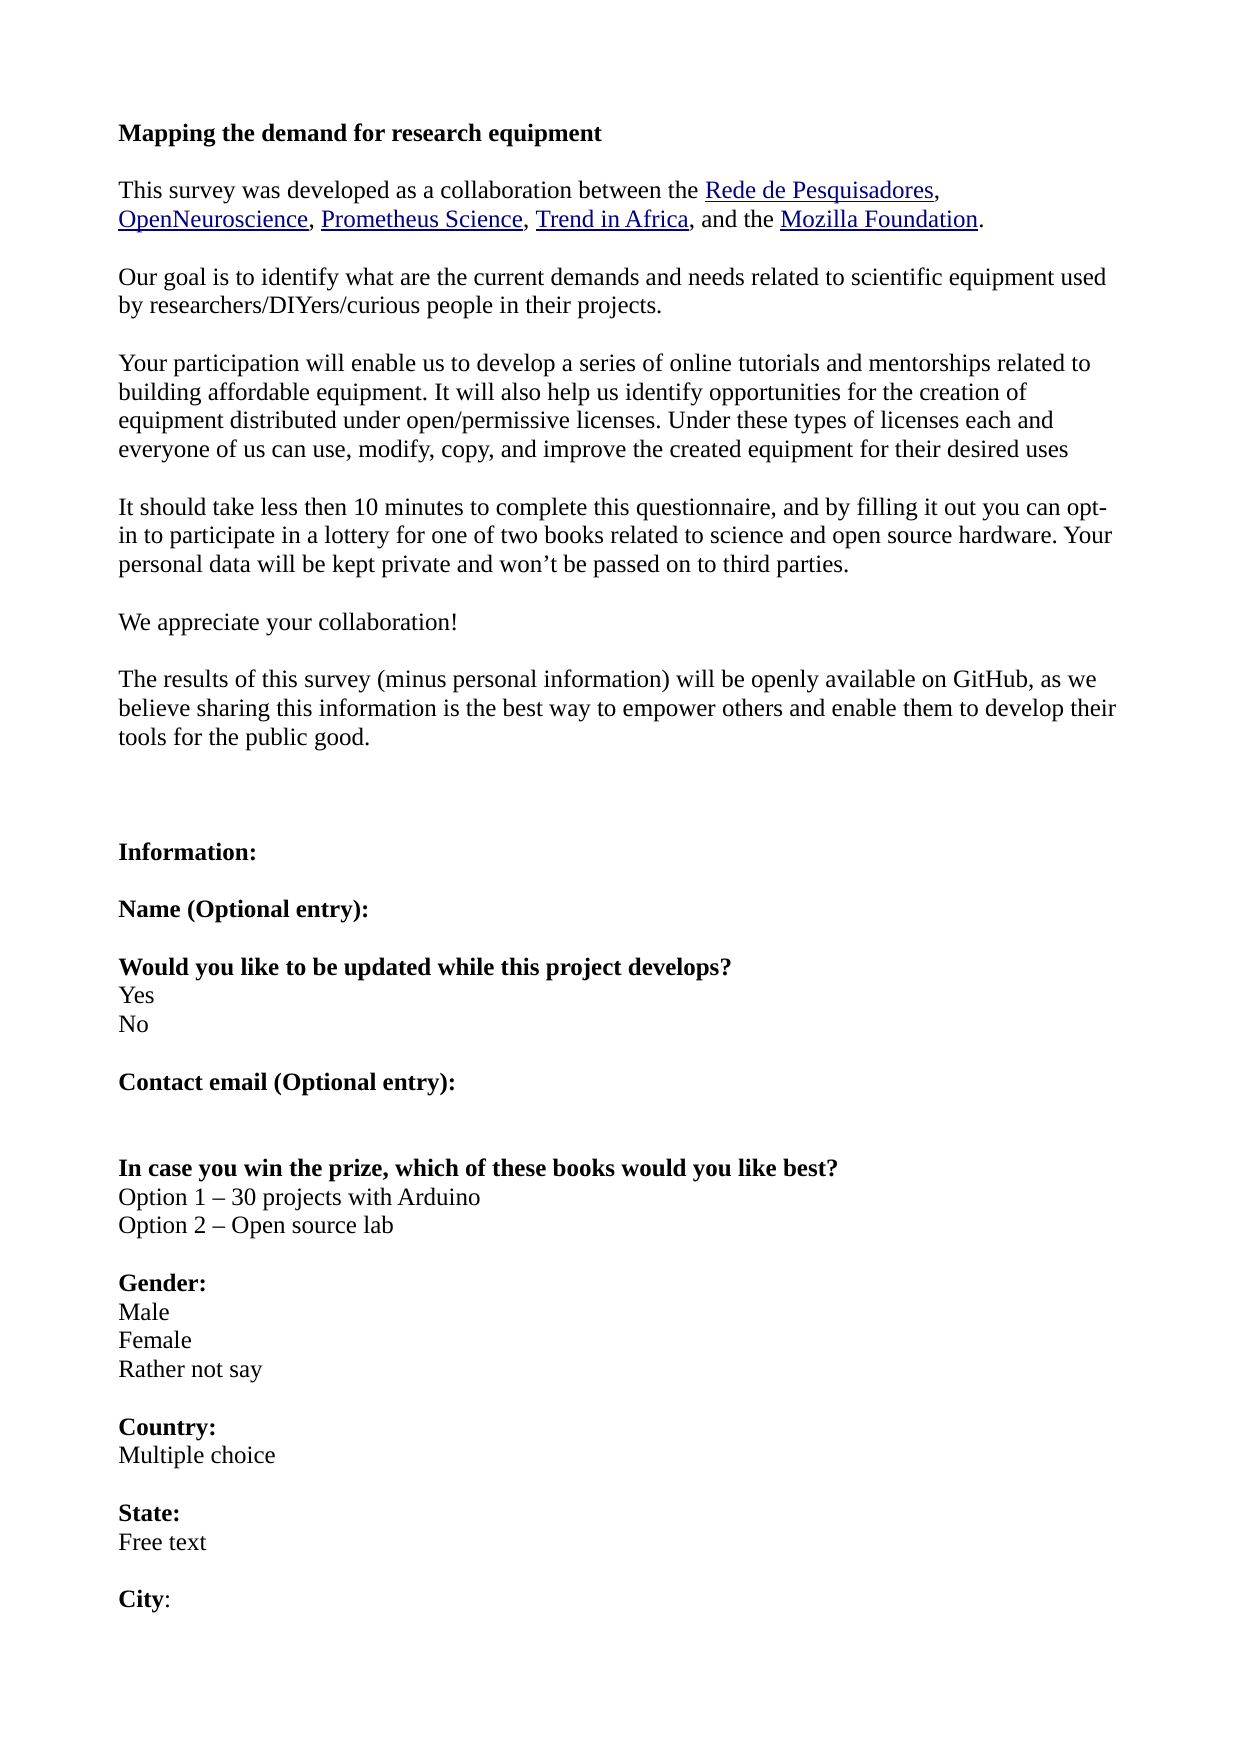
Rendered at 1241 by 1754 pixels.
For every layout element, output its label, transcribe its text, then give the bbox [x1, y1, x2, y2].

text Would you like to be updated while this project develops? [118, 952, 1122, 981]
text Multiple choice [118, 1441, 1122, 1469]
text Mapping the demand for research equipment [118, 118, 1122, 147]
text Rather not say [118, 1354, 1122, 1383]
text No [118, 1009, 1122, 1038]
text Option 1 – 30 projects with Arduino [118, 1182, 1122, 1211]
text The results of this survey (minus personal information) will be openly available on GitHub, as we believe sharing this information is the best way to empower others and enable them to develop their tools for the public good. [118, 664, 1122, 751]
text We appreciate your collaboration! [118, 607, 1122, 636]
text Option 2 – Open source lab [118, 1211, 1122, 1239]
text In case you win the prize, which of these books would you like best? [118, 1153, 1122, 1182]
text City: [118, 1584, 1122, 1613]
text Male [118, 1297, 1122, 1326]
text Yes [118, 981, 1122, 1009]
text State: [118, 1498, 1122, 1527]
text Our goal is to identify what are the current demands and needs related to scientific equipment used by researchers/DIYers/curious people in their projects. [118, 262, 1122, 319]
text This survey was developed as a collaboration between the Rede de Pesquisadores, OpenNeuroscience, Prometheus Science, Trend in Africa, and the Mozilla Foundation. [118, 176, 1122, 233]
text Female [118, 1326, 1122, 1354]
text Country: [118, 1412, 1122, 1441]
text Free text [118, 1527, 1122, 1556]
text It should take less then 10 minutes to complete this questionnaire, and by filling it out you can opt-in to participate in a lottery for one of two books related to science and open source hardware. Your personal data will be kept private and won’t be passed on to third parties. [118, 492, 1122, 578]
text Name (Optional entry): [118, 894, 1122, 923]
text Information: [118, 837, 1122, 866]
text Gender: [118, 1268, 1122, 1297]
text Contact email (Optional entry): [118, 1067, 1122, 1096]
text Your participation will enable us to develop a series of online tutorials and mentorships related to building affordable equipment. It will also help us identify opportunities for the creation of equipment distributed under open/permissive licenses. Under these types of licenses each and everyone of us can use, modify, copy, and improve the created equipment for their desired uses [118, 348, 1122, 463]
